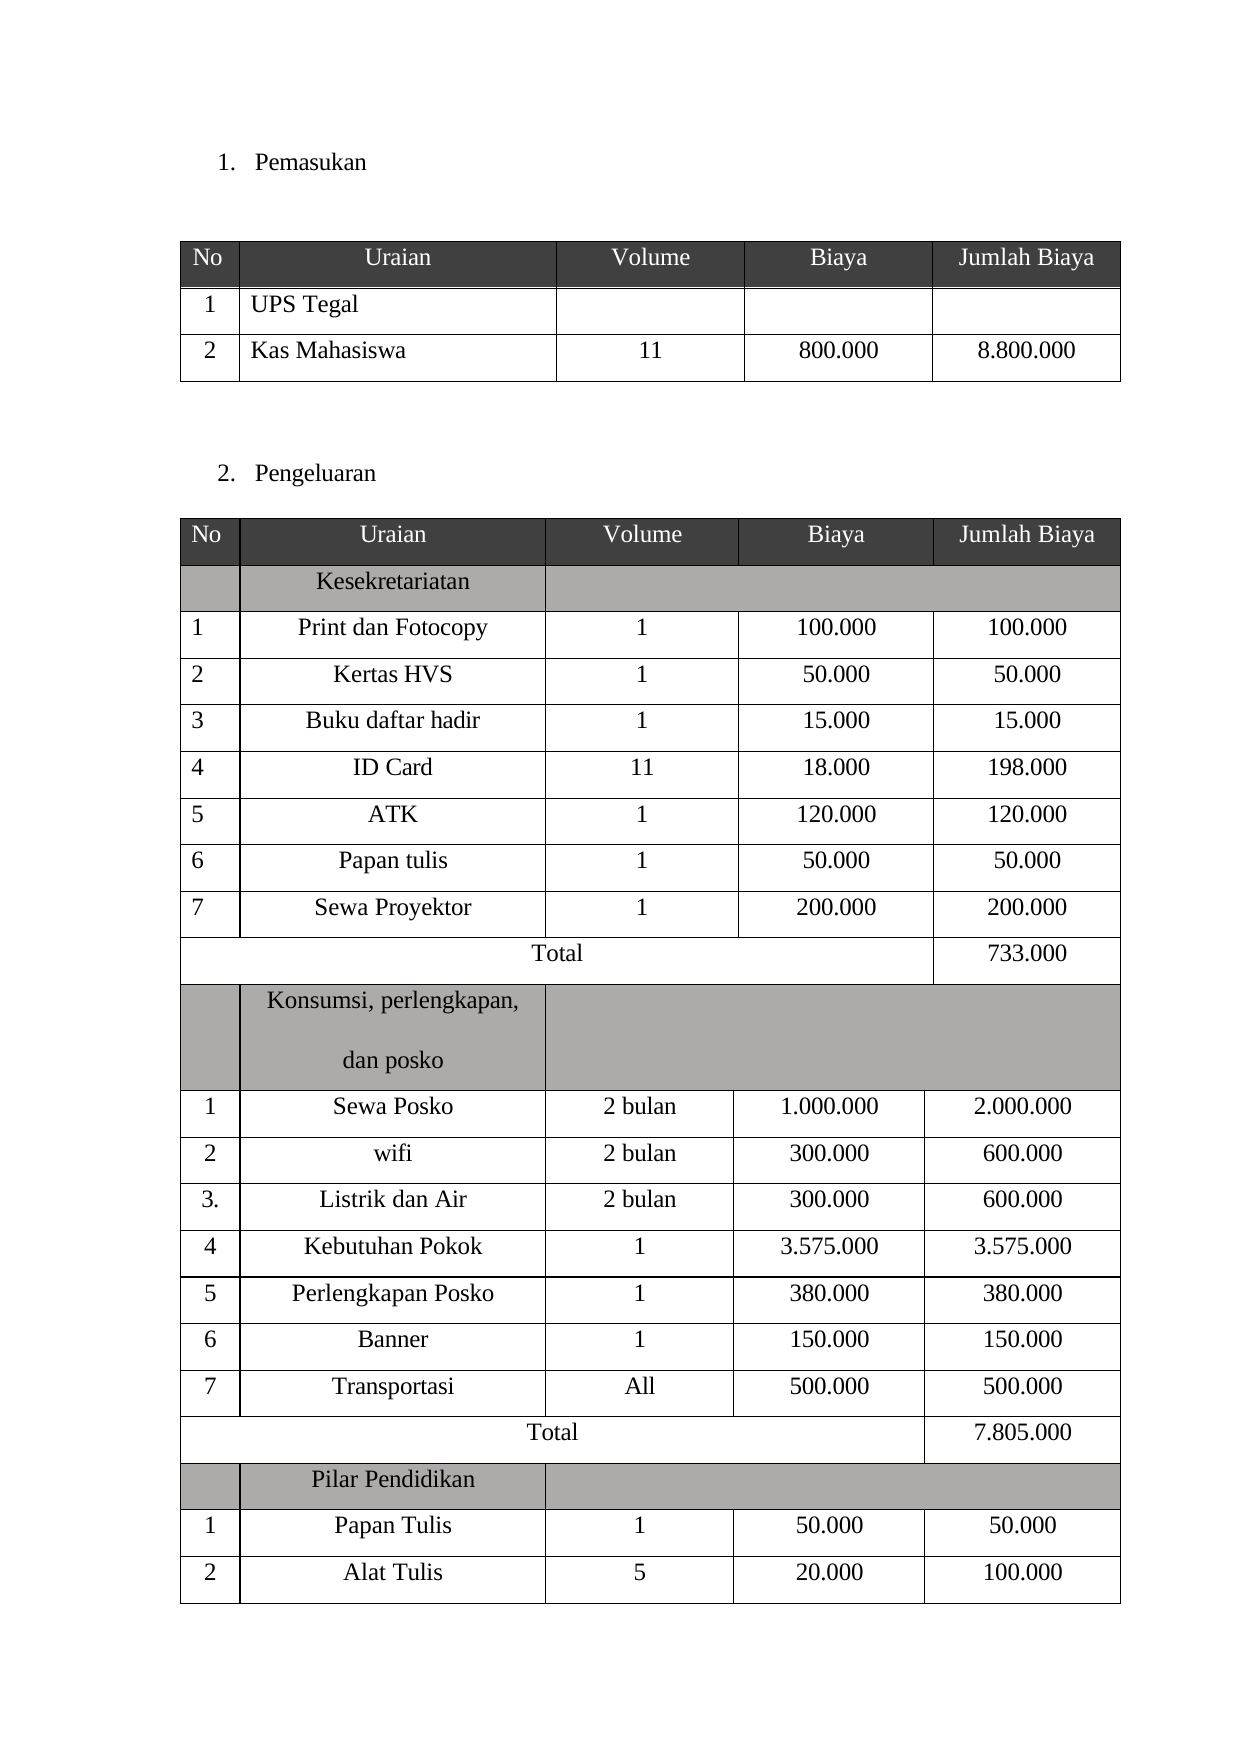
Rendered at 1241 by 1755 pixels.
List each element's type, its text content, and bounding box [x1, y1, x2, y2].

table_cell 1.000.000 [734, 1091, 924, 1137]
list Pemasukan [217, 148, 1093, 176]
table_cell 5 [546, 1557, 733, 1602]
table_cell 3.575.000 [734, 1231, 924, 1276]
table_cell 11 [557, 335, 744, 381]
table_cell [745, 289, 932, 334]
table_cell 1 [546, 799, 738, 844]
table_cell 200.000 [739, 892, 933, 937]
table_cell [933, 289, 1120, 334]
table_cell 1 [546, 1324, 733, 1369]
table_cell 198.000 [934, 752, 1120, 797]
table_cell Papan Tulis [241, 1510, 545, 1556]
table_cell Sewa Proyektor [241, 892, 545, 937]
list Pengeluaran [217, 458, 1093, 487]
table_cell UPS Tegal [240, 289, 556, 334]
table_cell 2 bulan [546, 1138, 733, 1183]
table_cell 20.000 [734, 1557, 924, 1602]
table_cell 4 [181, 752, 239, 797]
table_cell 1 [546, 1278, 733, 1323]
table_cell 1 [181, 1510, 239, 1556]
table_cell 2 [181, 1557, 239, 1602]
table_cell 7 [181, 892, 239, 937]
table_cell 1 [546, 1231, 733, 1276]
table_cell 3. [181, 1184, 239, 1230]
table_cell wifi [241, 1138, 545, 1183]
table_cell Banner [241, 1324, 545, 1369]
table_cell Alat Tulis [241, 1557, 545, 1602]
table_cell 1 [546, 612, 738, 658]
table_cell Buku daftar hadir [241, 705, 545, 751]
table_cell Pilar Pendidikan [241, 1464, 545, 1509]
table_cell 50.000 [739, 845, 933, 891]
table_cell 2 [181, 1138, 239, 1183]
table_cell 6 [181, 845, 239, 891]
table_cell 100.000 [934, 612, 1120, 658]
table_cell Total [181, 1417, 924, 1463]
table_cell 800.000 [745, 335, 932, 381]
table_cell Print dan Fotocopy [241, 612, 545, 658]
table_cell 50.000 [925, 1510, 1120, 1556]
table_cell [557, 289, 744, 334]
table_cell 600.000 [925, 1184, 1120, 1230]
table_cell 15.000 [739, 705, 933, 751]
table_cell 100.000 [739, 612, 933, 658]
table_cell 100.000 [925, 1557, 1120, 1602]
table_cell Sewa Posko [241, 1091, 545, 1137]
table_cell Kas Mahasiswa [240, 335, 556, 381]
table_header Volume [557, 242, 744, 287]
table_cell 50.000 [934, 659, 1120, 704]
table_cell 300.000 [734, 1184, 924, 1230]
table_cell [546, 985, 1120, 1090]
table_cell Konsumsi, perlengkapan, dan posko [241, 985, 545, 1090]
table_cell Kesekretariatan [241, 566, 545, 611]
table_cell 4 [181, 1231, 239, 1276]
table_cell 1 [181, 612, 239, 658]
table_header No [181, 242, 239, 287]
table_cell 1 [181, 289, 239, 334]
table_cell 150.000 [734, 1324, 924, 1369]
table_cell 8.800.000 [933, 335, 1120, 381]
table_cell 2.000.000 [925, 1091, 1120, 1137]
table_cell Transportasi [241, 1371, 545, 1416]
table_header Jumlah Biaya [933, 242, 1120, 287]
table_header Uraian [241, 519, 545, 565]
table_cell Kertas HVS [241, 659, 545, 704]
table_cell 3.575.000 [925, 1231, 1120, 1276]
table_cell 500.000 [925, 1371, 1120, 1416]
table_cell 3 [181, 705, 239, 751]
table_cell ATK [241, 799, 545, 844]
table_cell [546, 1464, 1120, 1509]
table_cell 733.000 [934, 938, 1120, 984]
table_cell 15.000 [934, 705, 1120, 751]
table_cell 500.000 [734, 1371, 924, 1416]
table_cell 7 [181, 1371, 239, 1416]
table_cell 11 [546, 752, 738, 797]
table_cell 380.000 [734, 1278, 924, 1323]
table_cell 1 [181, 1091, 239, 1137]
table_cell 150.000 [925, 1324, 1120, 1369]
table_cell ID Card [241, 752, 545, 797]
table_header Biaya [739, 519, 933, 565]
table_cell 1 [546, 705, 738, 751]
table_header No [181, 519, 239, 565]
table_header Jumlah Biaya [934, 519, 1120, 565]
table_cell Perlengkapan Posko [241, 1278, 545, 1323]
table_cell [546, 566, 1120, 611]
table_cell Papan tulis [241, 845, 545, 891]
table_cell [181, 985, 239, 1090]
table_cell 2 [181, 659, 239, 704]
table_cell 50.000 [739, 659, 933, 704]
table_header Biaya [745, 242, 932, 287]
table_cell 380.000 [925, 1278, 1120, 1323]
table_cell 1 [546, 845, 738, 891]
table_cell 50.000 [734, 1510, 924, 1556]
table_cell Total [181, 938, 933, 984]
table_cell 1 [546, 892, 738, 937]
table_cell 2 [181, 335, 239, 381]
table_cell 5 [181, 799, 239, 844]
table_cell 120.000 [934, 799, 1120, 844]
table_cell [181, 1464, 239, 1509]
table_cell 5 [181, 1278, 239, 1323]
table_cell Kebutuhan Pokok [241, 1231, 545, 1276]
table_cell 2 bulan [546, 1091, 733, 1137]
table_cell 7.805.000 [925, 1417, 1120, 1463]
table_cell 120.000 [739, 799, 933, 844]
table_header Volume [546, 519, 738, 565]
table_cell 1 [546, 659, 738, 704]
table_cell 18.000 [739, 752, 933, 797]
table_cell All [546, 1371, 733, 1416]
table_cell [181, 566, 239, 611]
table_cell 2 bulan [546, 1184, 733, 1230]
table_header Uraian [240, 242, 556, 287]
table_cell 200.000 [934, 892, 1120, 937]
table_cell 6 [181, 1324, 239, 1369]
table_cell 600.000 [925, 1138, 1120, 1183]
table_cell 50.000 [934, 845, 1120, 891]
table_cell Listrik dan Air [241, 1184, 545, 1230]
table_cell 1 [546, 1510, 733, 1556]
table_cell 300.000 [734, 1138, 924, 1183]
